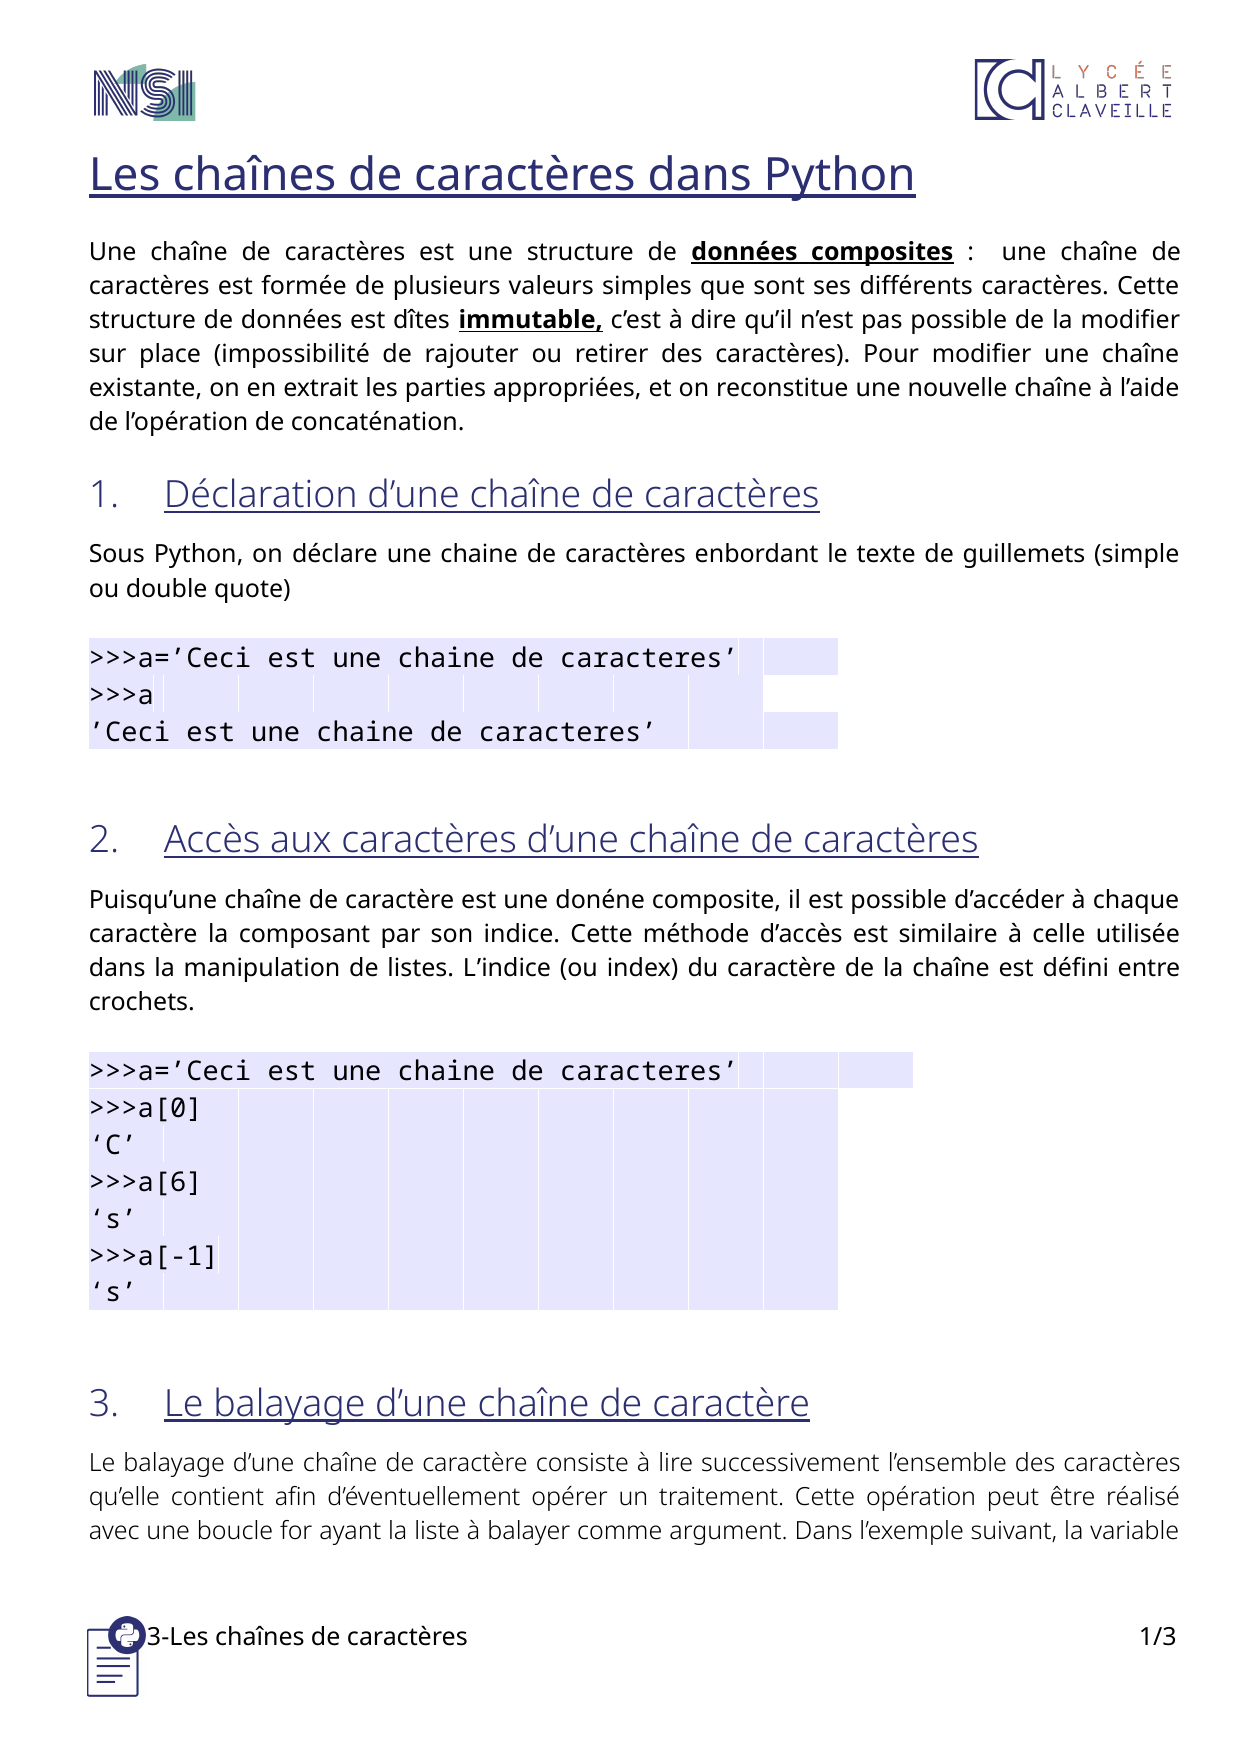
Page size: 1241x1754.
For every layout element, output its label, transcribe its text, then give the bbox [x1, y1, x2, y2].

subtitle Le balayage d’une chaîne de caractère [88, 1376, 1181, 1427]
text Le balayage d’une chaîne de caractère consiste à lire successivement l’ensemble des caractères qu’elle contient afin d’éventuellement opérer un traitement. Cette opération peut être réalisé avec une boucle for ayant la liste à balayer comme argument. Dans l’exemple suivant, la variable [88, 1445, 1181, 1547]
text ‘s’ [838, 1199, 1181, 1236]
text >>>a[0] [88, 1088, 1181, 1125]
text Sous Python, on déclare une chaine de caractères enbordant le texte de guillemets (simple ou double quote) [88, 536, 1181, 604]
subtitle Les chaînes de caractères dans Python [88, 142, 1181, 204]
text >>>a=’Ceci est une chaine de caracteres’ [913, 1052, 1181, 1088]
text ‘s’ [838, 1273, 1181, 1310]
text >>>a[6] [838, 1162, 1181, 1199]
text >>>a=’Ceci est une chaine de caracteres’ [838, 638, 1181, 675]
picture [94, 64, 196, 121]
subtitle Déclaration d’une chaîne de caractères [88, 467, 1181, 518]
text >>>a [763, 675, 1181, 712]
text Une chaîne de caractères est une structure de données composites : une chaîne de caractères est formée de plusieurs valeurs simples que sont ses différents caractères. Cette structure de données est dîtes immutable, c’est à dire qu’il n’est pas possible de la modifier sur place (impossibilité de rajouter ou retirer des caractères). Pour modifier une chaîne existante, on en extrait les parties appropriées, et on reconstitue une nouvelle chaîne à l’aide de l’opération de concaténation. [88, 233, 1181, 438]
text Puisqu’une chaîne de caractère est une donéne composite, il est possible d’accéder à chaque caractère la composant par son indice. Cette méthode d’accès est similaire à celle utilisée dans la manipulation de listes. L’indice (ou index) du caractère de la chaîne est défini entre crochets. [88, 881, 1181, 1017]
picture [974, 59, 1172, 120]
picture [87, 1616, 146, 1697]
text ’Ceci est une chaine de caracteres’ [838, 712, 1181, 749]
text ‘C’ [838, 1125, 1181, 1162]
text >>>a[-1] [838, 1236, 1181, 1273]
subtitle Accès aux caractères d’une chaîne de caractères [88, 812, 1181, 863]
